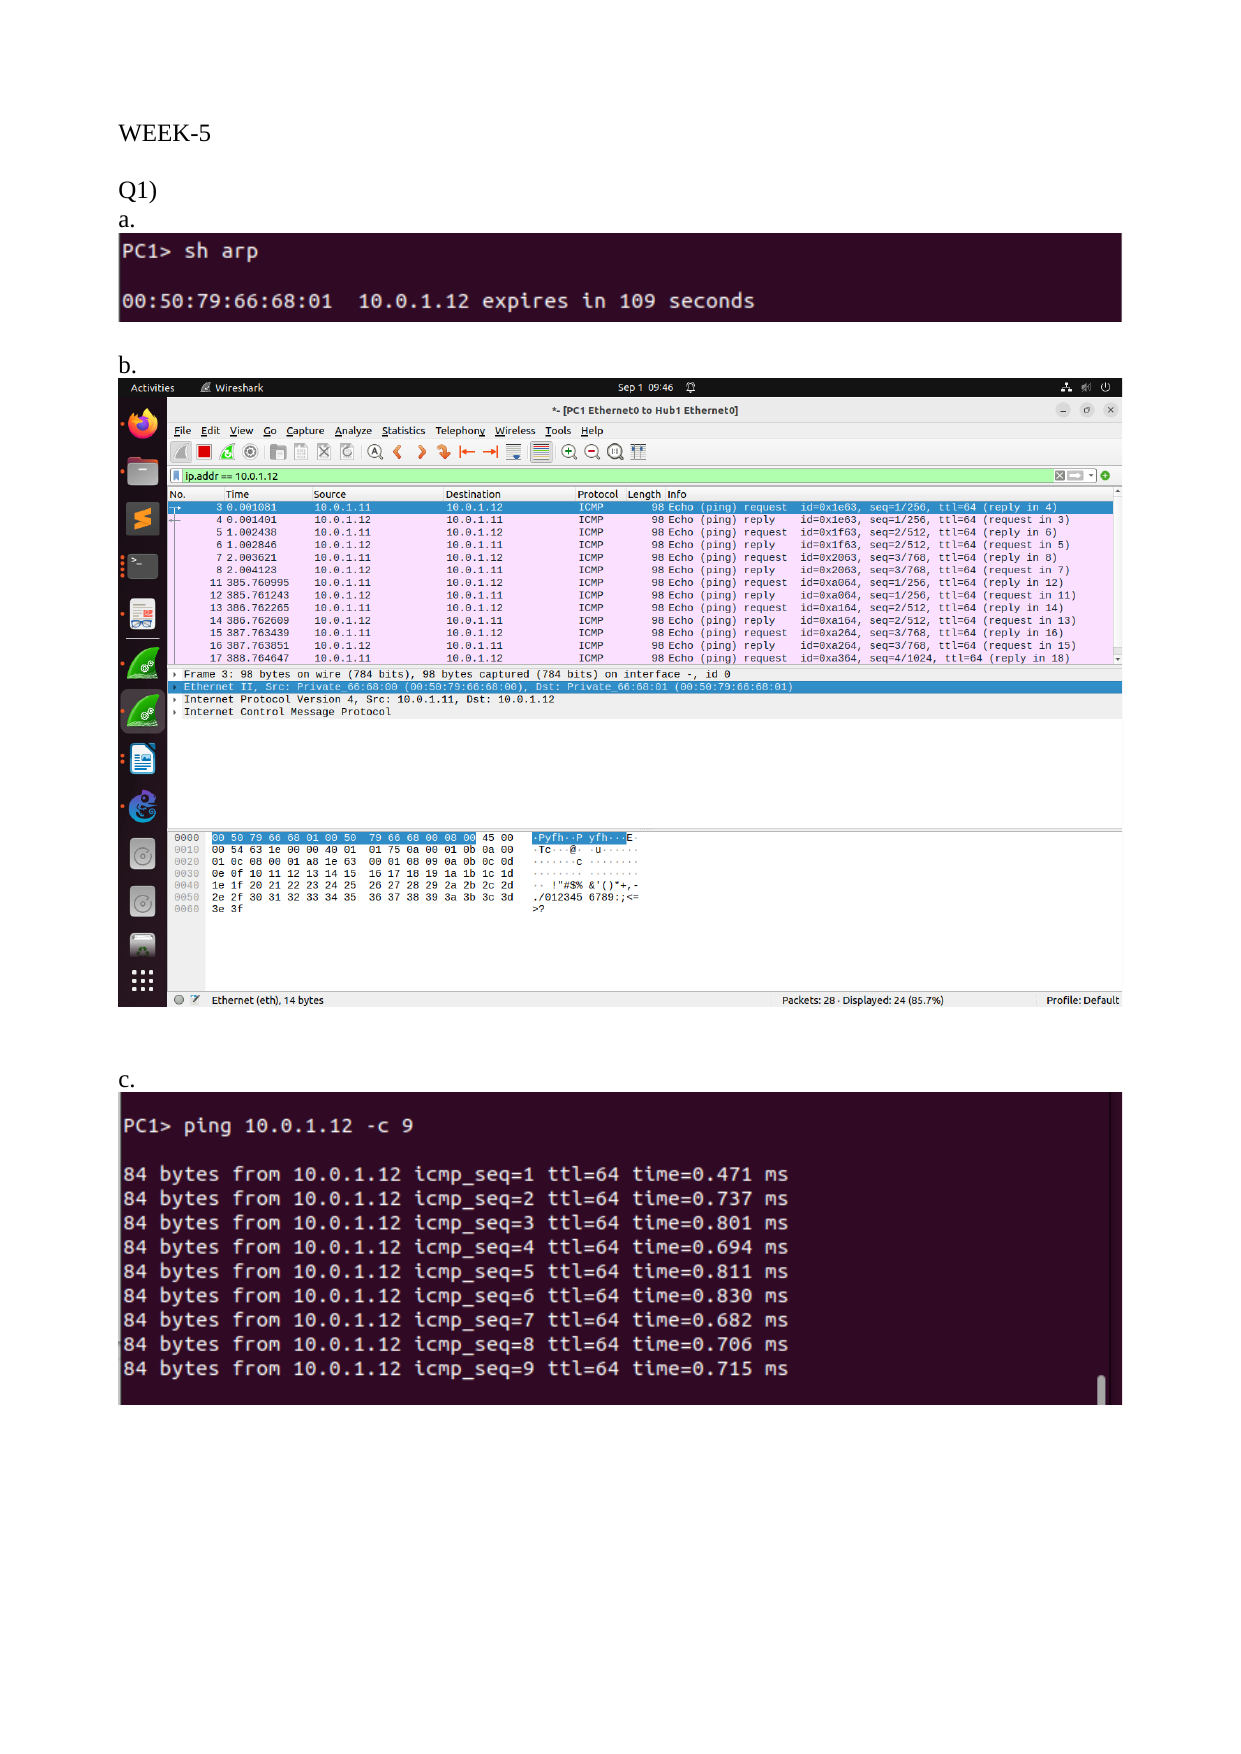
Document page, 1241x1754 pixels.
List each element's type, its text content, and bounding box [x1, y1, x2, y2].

text WEEK-5 [118, 118, 1122, 147]
text a. [118, 204, 1122, 233]
picture [118, 378, 1123, 1007]
text c. [118, 1064, 1122, 1092]
text b. [118, 350, 1122, 378]
picture [118, 1092, 1123, 1405]
text Q1) [118, 176, 1122, 204]
picture [118, 233, 1123, 322]
